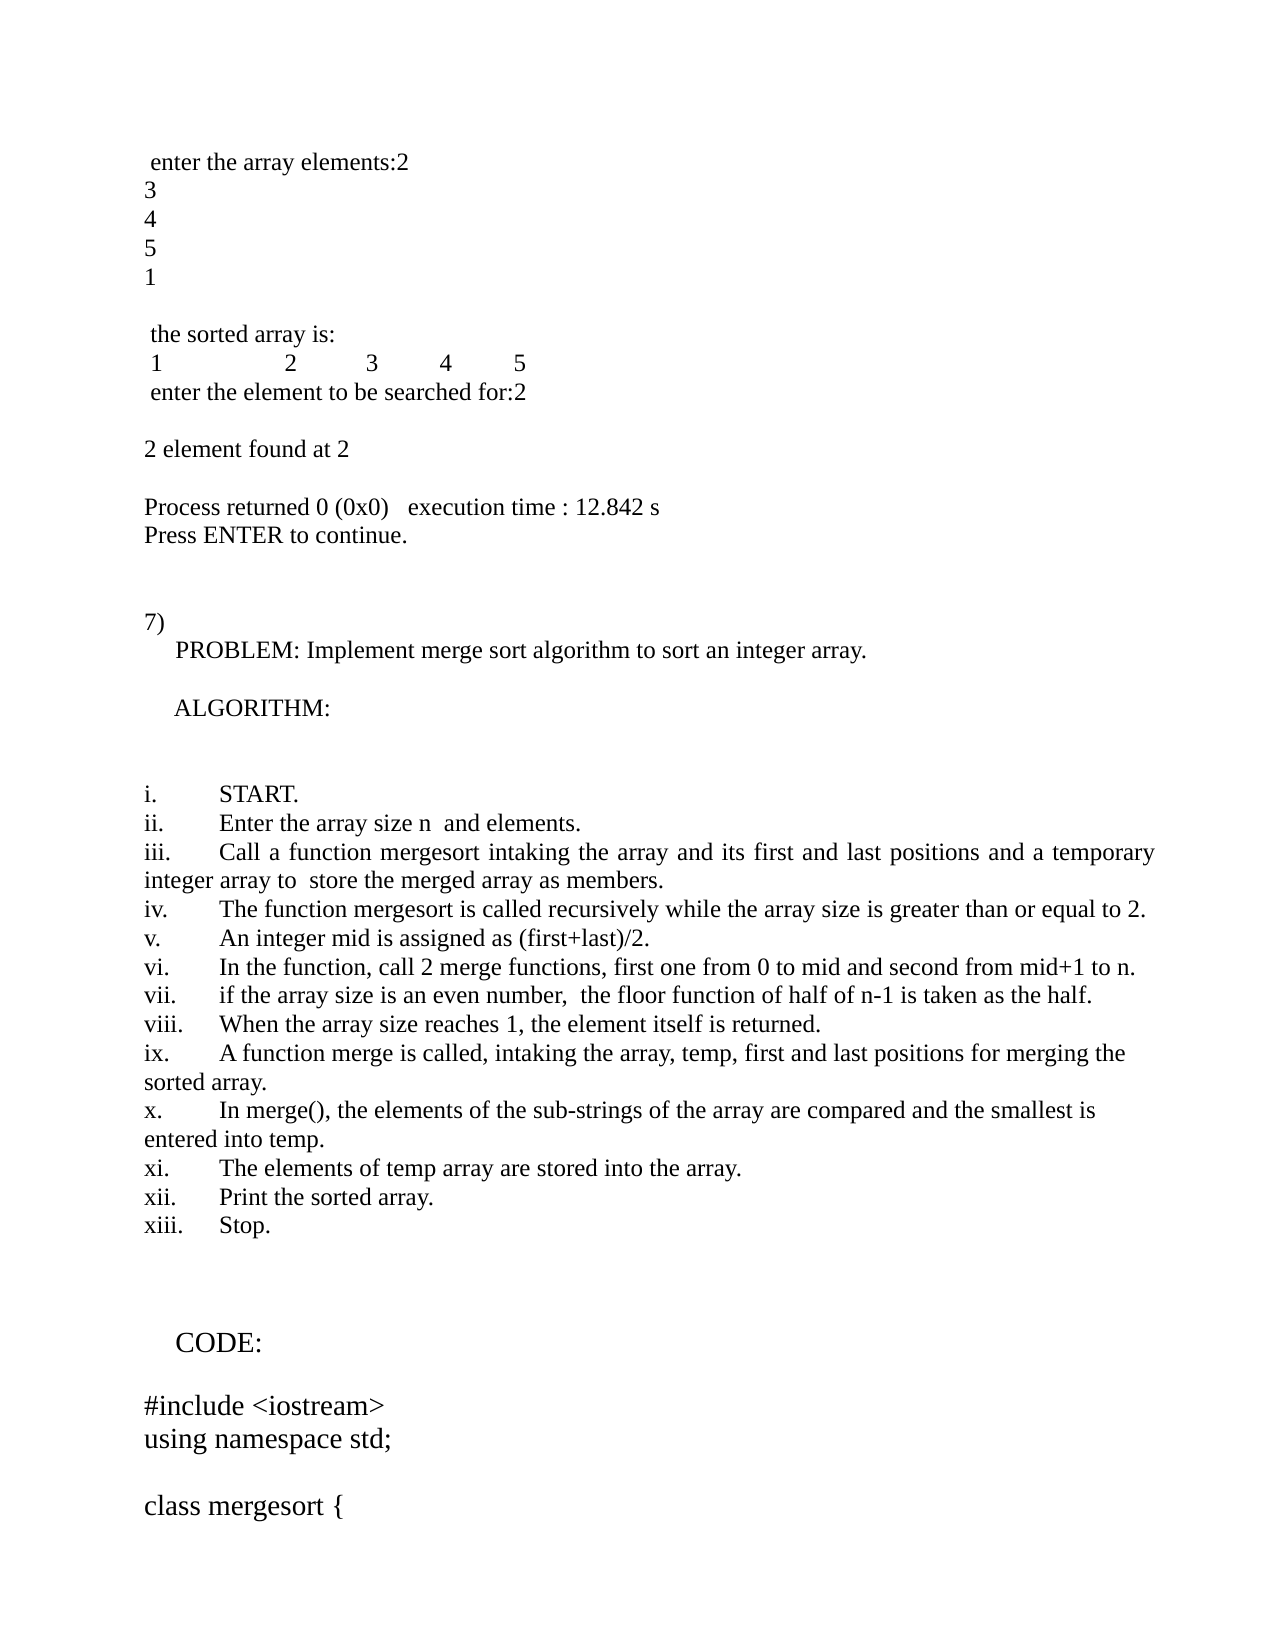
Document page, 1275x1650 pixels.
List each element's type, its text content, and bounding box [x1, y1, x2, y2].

list Call a function mergesort intaking the array and its first and last positions and a temporary integer array to store the merged array as members. [144, 837, 1157, 894]
list START. [144, 779, 1157, 808]
text ALGORITHM: [144, 693, 1157, 722]
text 4 [144, 204, 1157, 233]
list A function merge is called, intaking the array, temp, first and last positions for merging the sorted array. [144, 1038, 1157, 1096]
list When the array size reaches 1, the element itself is returned. [144, 1009, 1157, 1038]
list Stop. [144, 1211, 1157, 1239]
list In merge(), the elements of the sub-strings of the array are compared and the smallest is entered into temp. [144, 1096, 1157, 1153]
text the sorted array is: [144, 319, 1157, 348]
list An integer mid is assigned as (first+last)/2. [144, 923, 1157, 952]
text CODE: [144, 1326, 1157, 1359]
list In the function, call 2 merge functions, first one from 0 to mid and second from mid+1 to n. [144, 952, 1157, 981]
list The function mergesort is called recursively while the array size is greater than or equal to 2. [144, 894, 1157, 923]
list Print the sorted array. [144, 1182, 1157, 1211]
text 2 element found at 2 [144, 434, 1157, 463]
list Enter the array size n and elements. [144, 808, 1157, 837]
text Press ENTER to continue. [144, 521, 1157, 549]
text 7) [144, 607, 1157, 636]
text Process returned 0 (0x0) execution time : 12.842 s [144, 492, 1157, 521]
text 3 [144, 176, 1157, 204]
text enter the element to be searched for:2 [144, 377, 1157, 406]
text class mergesort { [144, 1488, 1157, 1522]
text #include <iostream> [144, 1388, 1157, 1421]
text 5 [144, 233, 1157, 262]
list if the array size is an even number, the floor function of half of n-1 is taken as the half. [144, 981, 1157, 1009]
text PROBLEM: Implement merge sort algorithm to sort an integer array. [144, 636, 1157, 664]
text enter the array elements:2 [144, 147, 1157, 176]
text using namespace std; [144, 1421, 1157, 1455]
text 1 [144, 262, 1157, 291]
list The elements of temp array are stored into the array. [144, 1153, 1157, 1182]
text 1 2 3 4 5 [144, 348, 1157, 377]
